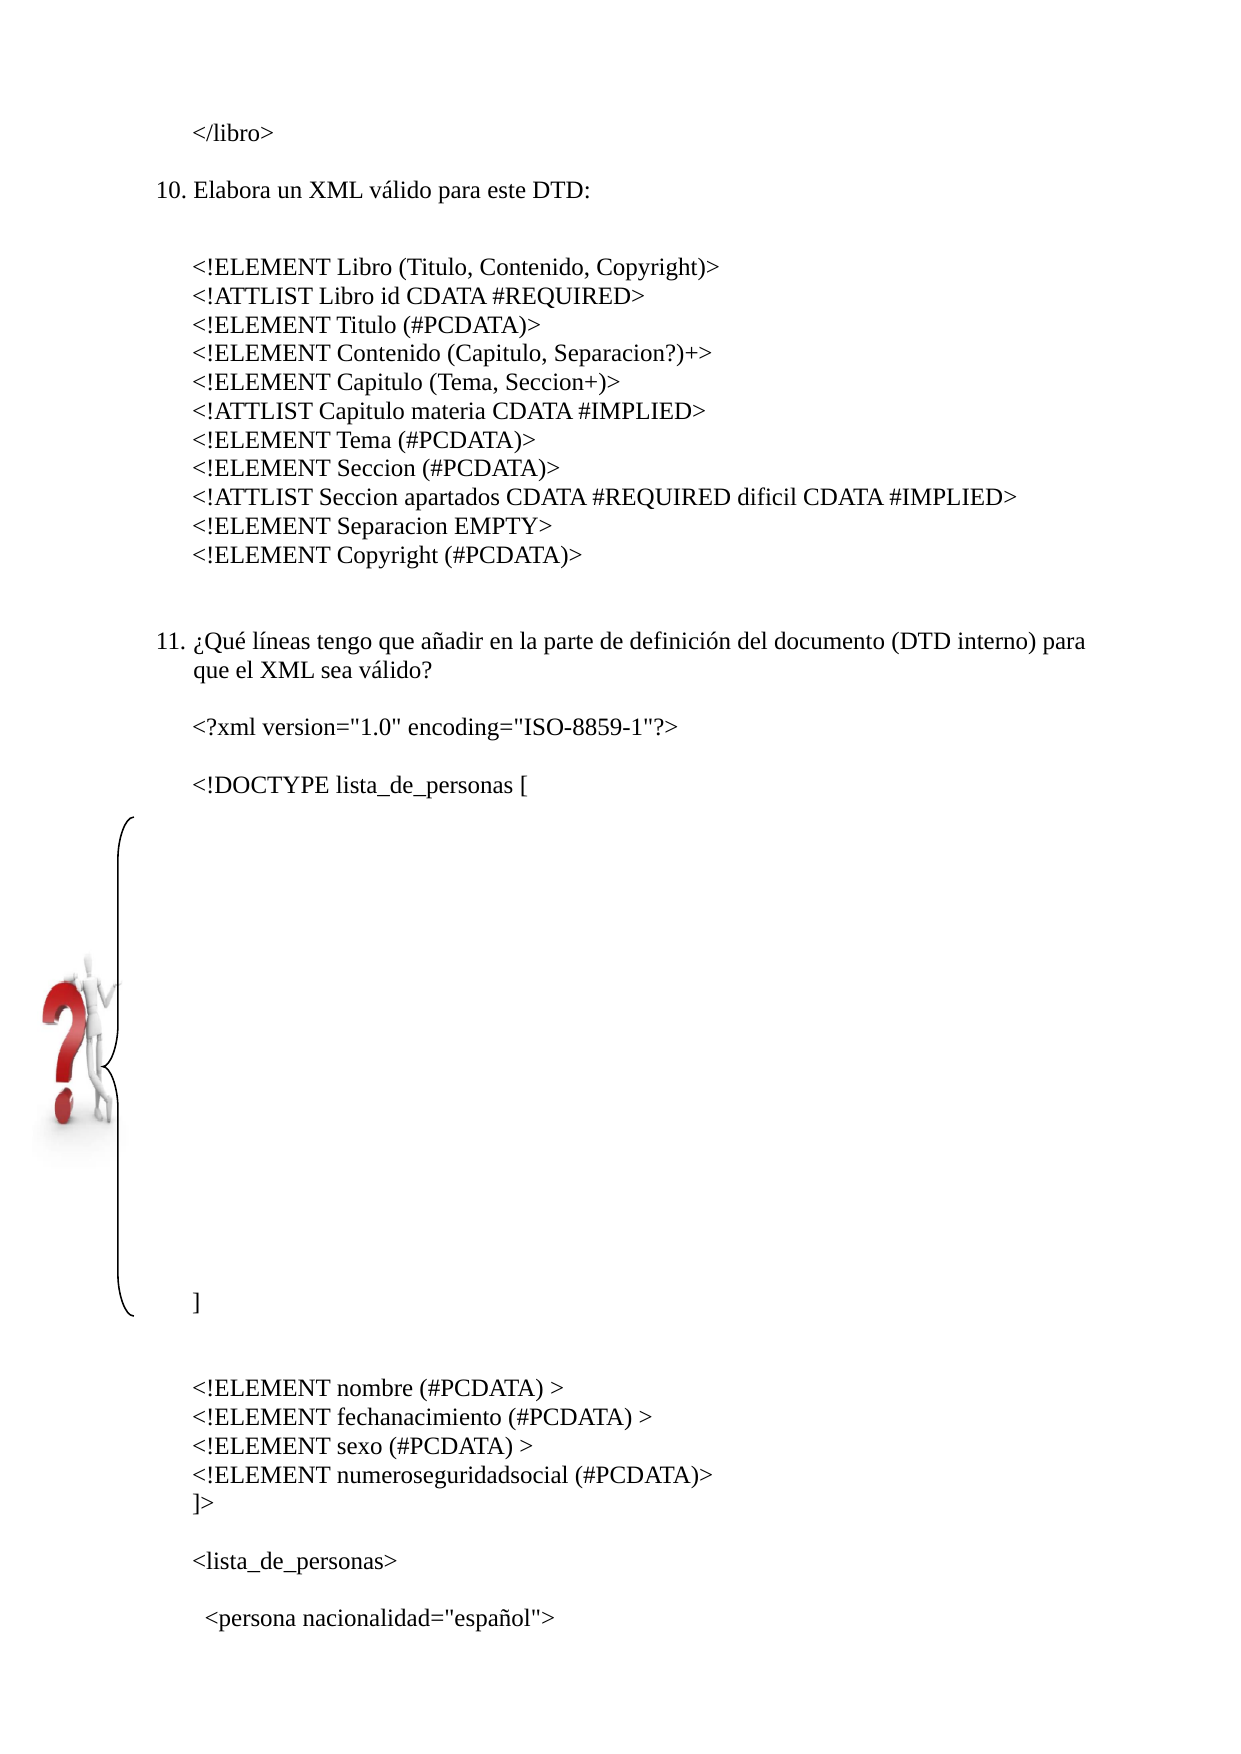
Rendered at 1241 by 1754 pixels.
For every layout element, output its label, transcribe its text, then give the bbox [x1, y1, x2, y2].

text <lista_de_personas> [192, 1546, 1122, 1575]
picture [32, 907, 117, 1169]
text </libro> [192, 118, 1122, 147]
text <!ATTLIST Capitulo materia CDATA #IMPLIED> [192, 396, 1122, 425]
text <!ELEMENT nombre (#PCDATA) > [192, 1373, 1122, 1402]
text <!DOCTYPE lista_de_personas [ [192, 770, 1122, 798]
text <!ELEMENT Seccion (#PCDATA)> [192, 453, 1122, 482]
text <!ATTLIST Libro id CDATA #REQUIRED> [192, 281, 1122, 310]
text <?xml version="1.0" encoding="ISO-8859-1"?> [192, 712, 1122, 741]
text <!ATTLIST Seccion apartados CDATA #REQUIRED dificil CDATA #IMPLIED> [192, 482, 1122, 511]
picture [107, 907, 133, 1169]
list Elabora un XML válido para este DTD: [156, 176, 1122, 204]
text <!ELEMENT numeroseguridadsocial (#PCDATA)> [192, 1460, 1122, 1488]
list ¿Qué líneas tengo que añadir en la parte de definición del documento (DTD interno) para que el XML sea válido? [156, 626, 1122, 683]
text <persona nacionalidad="español"> [192, 1603, 1122, 1632]
text ]> [192, 1488, 1122, 1517]
text <!ELEMENT Tema (#PCDATA)> [192, 425, 1122, 453]
text <!ELEMENT Contenido (Capitulo, Separacion?)+> [192, 338, 1122, 367]
text <!ELEMENT Capitulo (Tema, Seccion+)> [192, 367, 1122, 396]
text <!ELEMENT Copyright (#PCDATA)> [192, 540, 1122, 568]
text <!ELEMENT Separacion EMPTY> [192, 511, 1122, 540]
text <!ELEMENT fechanacimiento (#PCDATA) > [192, 1402, 1122, 1431]
text <!ELEMENT Titulo (#PCDATA)> [192, 310, 1122, 338]
text ] [192, 1287, 1122, 1316]
text <!ELEMENT Libro (Titulo, Contenido, Copyright)> [192, 252, 1122, 281]
text <!ELEMENT sexo (#PCDATA) > [192, 1431, 1122, 1460]
